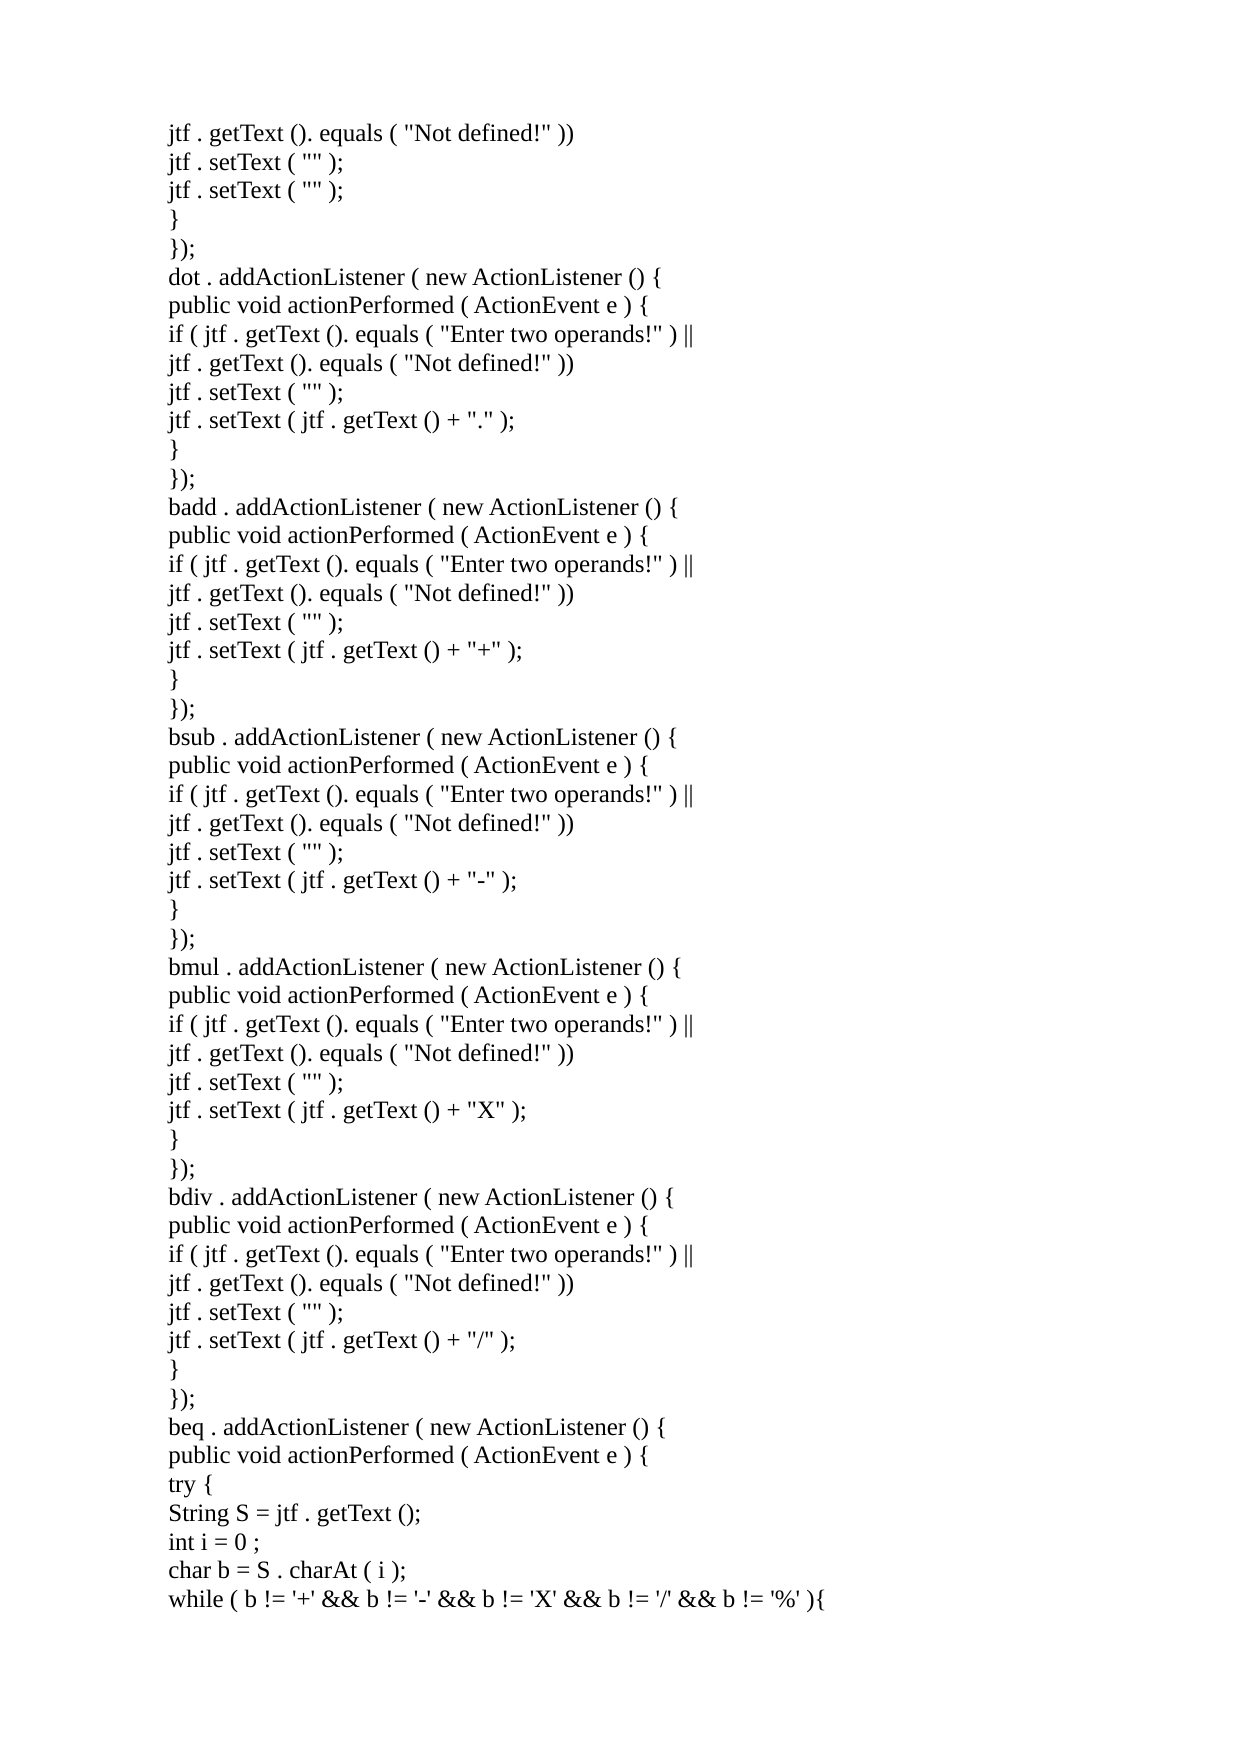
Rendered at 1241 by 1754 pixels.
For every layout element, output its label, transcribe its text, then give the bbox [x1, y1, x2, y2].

text } [118, 664, 1122, 693]
text public void actionPerformed ( ActionEvent e ) { [118, 291, 1122, 319]
text public void actionPerformed ( ActionEvent e ) { [118, 1441, 1122, 1469]
text jtf . getText (). equals ( "Not defined!" )) [118, 1038, 1122, 1067]
text beq . addActionListener ( new ActionListener () { [118, 1412, 1122, 1441]
text jtf . setText ( "" ); [118, 1067, 1122, 1096]
text jtf . setText ( "" ); [118, 607, 1122, 636]
text jtf . setText ( jtf . getText () + "-" ); [118, 866, 1122, 894]
text jtf . getText (). equals ( "Not defined!" )) [118, 1268, 1122, 1297]
text }); [118, 693, 1122, 722]
text public void actionPerformed ( ActionEvent e ) { [118, 1211, 1122, 1239]
text if ( jtf . getText (). equals ( "Enter two operands!" ) || [118, 319, 1122, 348]
text if ( jtf . getText (). equals ( "Enter two operands!" ) || [118, 549, 1122, 578]
text jtf . setText ( jtf . getText () + "+" ); [118, 636, 1122, 664]
text jtf . getText (). equals ( "Not defined!" )) [118, 118, 1122, 147]
text }); [118, 923, 1122, 952]
text jtf . getText (). equals ( "Not defined!" )) [118, 808, 1122, 837]
text if ( jtf . getText (). equals ( "Enter two operands!" ) || [118, 1009, 1122, 1038]
text } [118, 204, 1122, 233]
text jtf . getText (). equals ( "Not defined!" )) [118, 578, 1122, 607]
text jtf . setText ( "" ); [118, 377, 1122, 406]
text String S = jtf . getText (); [118, 1498, 1122, 1527]
text }); [118, 233, 1122, 262]
text badd . addActionListener ( new ActionListener () { [118, 492, 1122, 521]
text jtf . setText ( "" ); [118, 147, 1122, 176]
text jtf . setText ( "" ); [118, 837, 1122, 866]
text char b = S . charAt ( i ); [118, 1556, 1122, 1584]
text if ( jtf . getText (). equals ( "Enter two operands!" ) || [118, 779, 1122, 808]
text }); [118, 1383, 1122, 1412]
text if ( jtf . getText (). equals ( "Enter two operands!" ) || [118, 1239, 1122, 1268]
text }); [118, 463, 1122, 492]
text jtf . setText ( jtf . getText () + "/" ); [118, 1326, 1122, 1354]
text int i = 0 ; [118, 1527, 1122, 1556]
text } [118, 434, 1122, 463]
text jtf . setText ( "" ); [118, 1297, 1122, 1326]
text try { [118, 1469, 1122, 1498]
text public void actionPerformed ( ActionEvent e ) { [118, 751, 1122, 779]
text bmul . addActionListener ( new ActionListener () { [118, 952, 1122, 981]
text while ( b != '+' && b != '-' && b != 'X' && b != '/' && b != '%' ){ [118, 1584, 1122, 1613]
text jtf . setText ( "" ); [118, 176, 1122, 204]
text } [118, 894, 1122, 923]
text } [118, 1124, 1122, 1153]
text public void actionPerformed ( ActionEvent e ) { [118, 521, 1122, 549]
text dot . addActionListener ( new ActionListener () { [118, 262, 1122, 291]
text jtf . setText ( jtf . getText () + "X" ); [118, 1096, 1122, 1124]
text }); [118, 1153, 1122, 1182]
text } [118, 1354, 1122, 1383]
text public void actionPerformed ( ActionEvent e ) { [118, 981, 1122, 1009]
text jtf . setText ( jtf . getText () + "." ); [118, 406, 1122, 434]
text bsub . addActionListener ( new ActionListener () { [118, 722, 1122, 751]
text jtf . getText (). equals ( "Not defined!" )) [118, 348, 1122, 377]
text bdiv . addActionListener ( new ActionListener () { [118, 1182, 1122, 1211]
